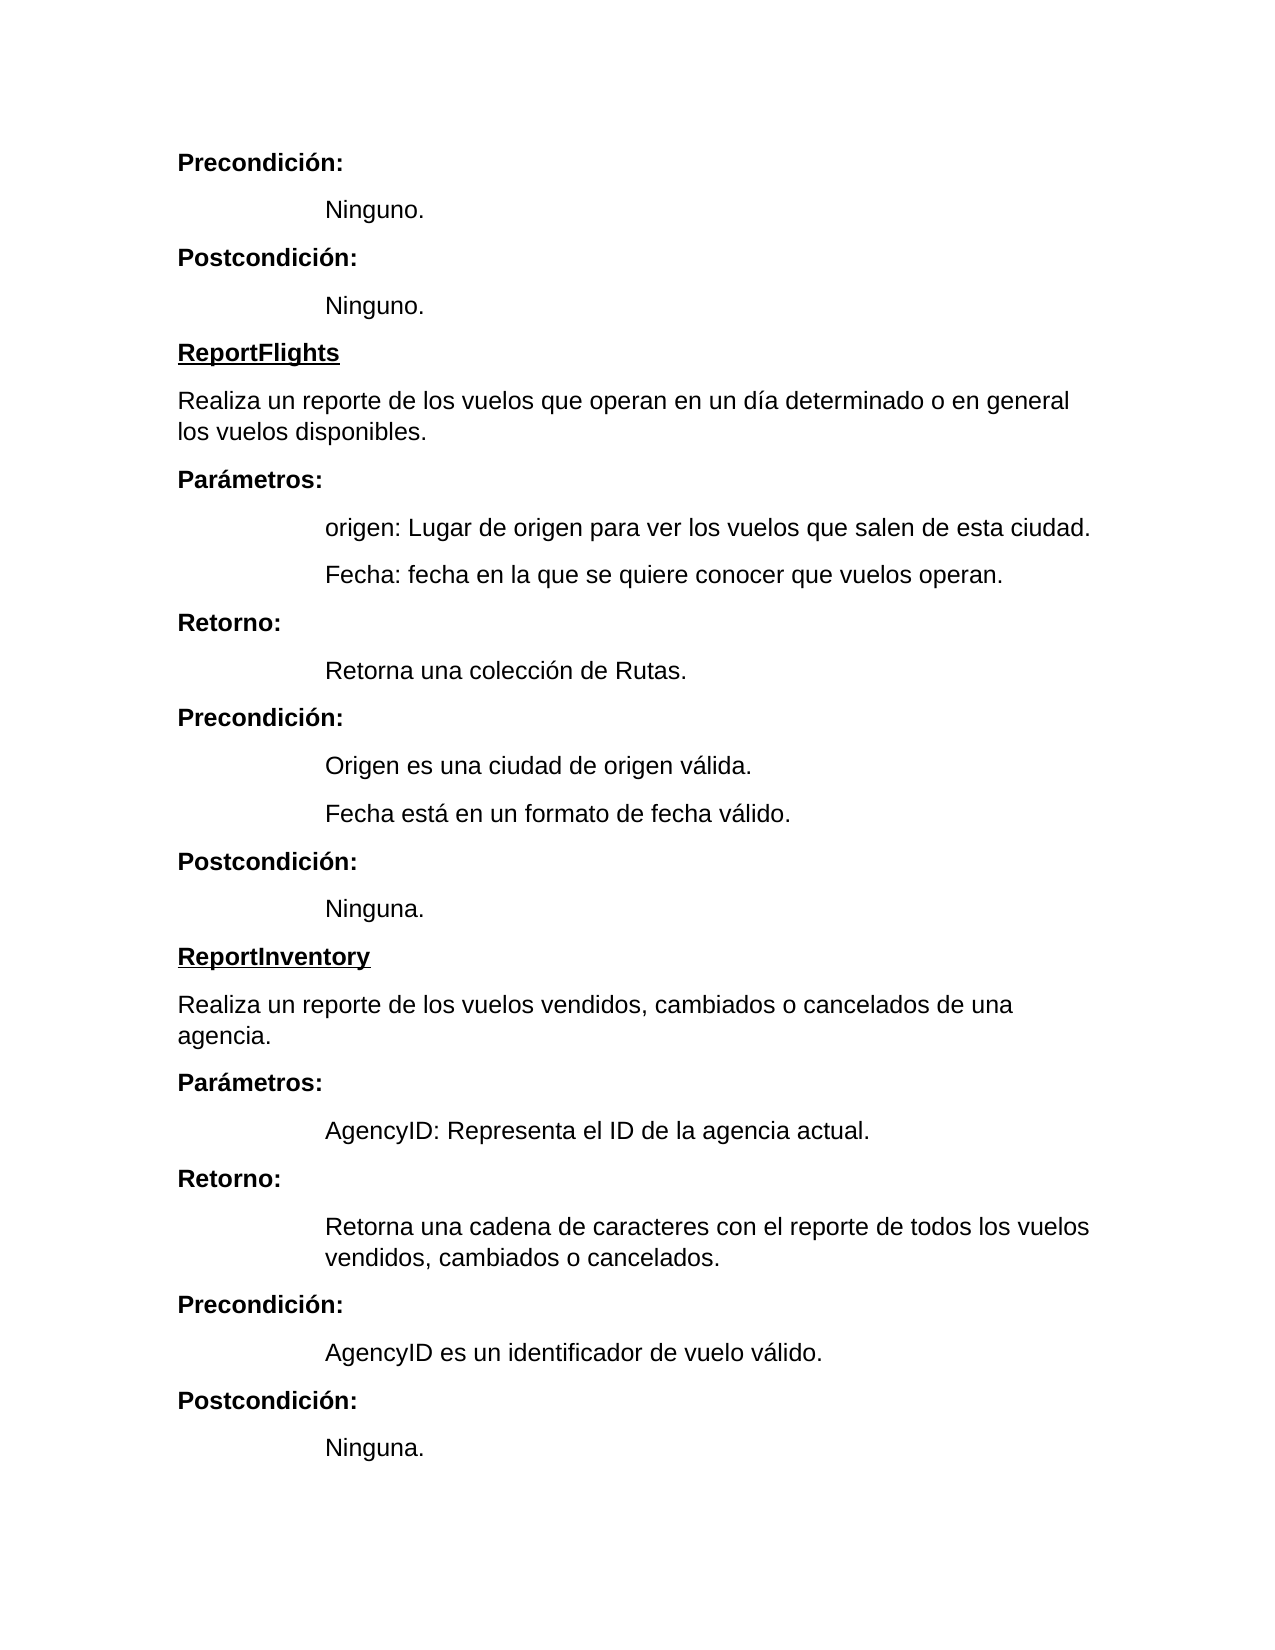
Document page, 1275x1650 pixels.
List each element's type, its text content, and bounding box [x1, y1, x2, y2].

text AgencyID: Representa el ID de la agencia actual. [325, 1116, 1098, 1145]
text Postcondición: [177, 243, 1098, 272]
text Retorno: [177, 1164, 1098, 1193]
text Parámetros: [177, 465, 1098, 494]
text Ninguna. [325, 1433, 1098, 1462]
text Retorna una cadena de caracteres con el reporte de todos los vuelos vendidos, cambiados o cancelados. [325, 1212, 1098, 1271]
text Postcondición: [177, 847, 1098, 875]
text Realiza un reporte de los vuelos vendidos, cambiados o cancelados de una agencia. [177, 990, 1098, 1049]
text Precondición: [177, 1290, 1098, 1319]
text Origen es una ciudad de origen válida. [325, 751, 1098, 780]
text Precondición: [177, 703, 1098, 732]
text Retorna una colección de Rutas. [325, 656, 1098, 684]
text Ninguno. [325, 291, 1098, 319]
text Ninguna. [325, 894, 1098, 923]
text Precondición: [177, 148, 1098, 176]
text Retorno: [177, 608, 1098, 637]
text Parámetros: [177, 1068, 1098, 1097]
text ReportInventory [177, 942, 1098, 971]
text origen: Lugar de origen para ver los vuelos que salen de esta ciudad. [325, 513, 1098, 541]
text AgencyID es un identificador de vuelo válido. [325, 1338, 1098, 1367]
text Ninguno. [325, 195, 1098, 224]
text ReportFlights [177, 338, 1098, 367]
text Postcondición: [177, 1386, 1098, 1414]
text Realiza un reporte de los vuelos que operan en un día determinado o en general los vuelos disponibles. [177, 386, 1098, 446]
text Fecha está en un formato de fecha válido. [325, 799, 1098, 828]
text Fecha: fecha en la que se quiere conocer que vuelos operan. [325, 560, 1098, 589]
